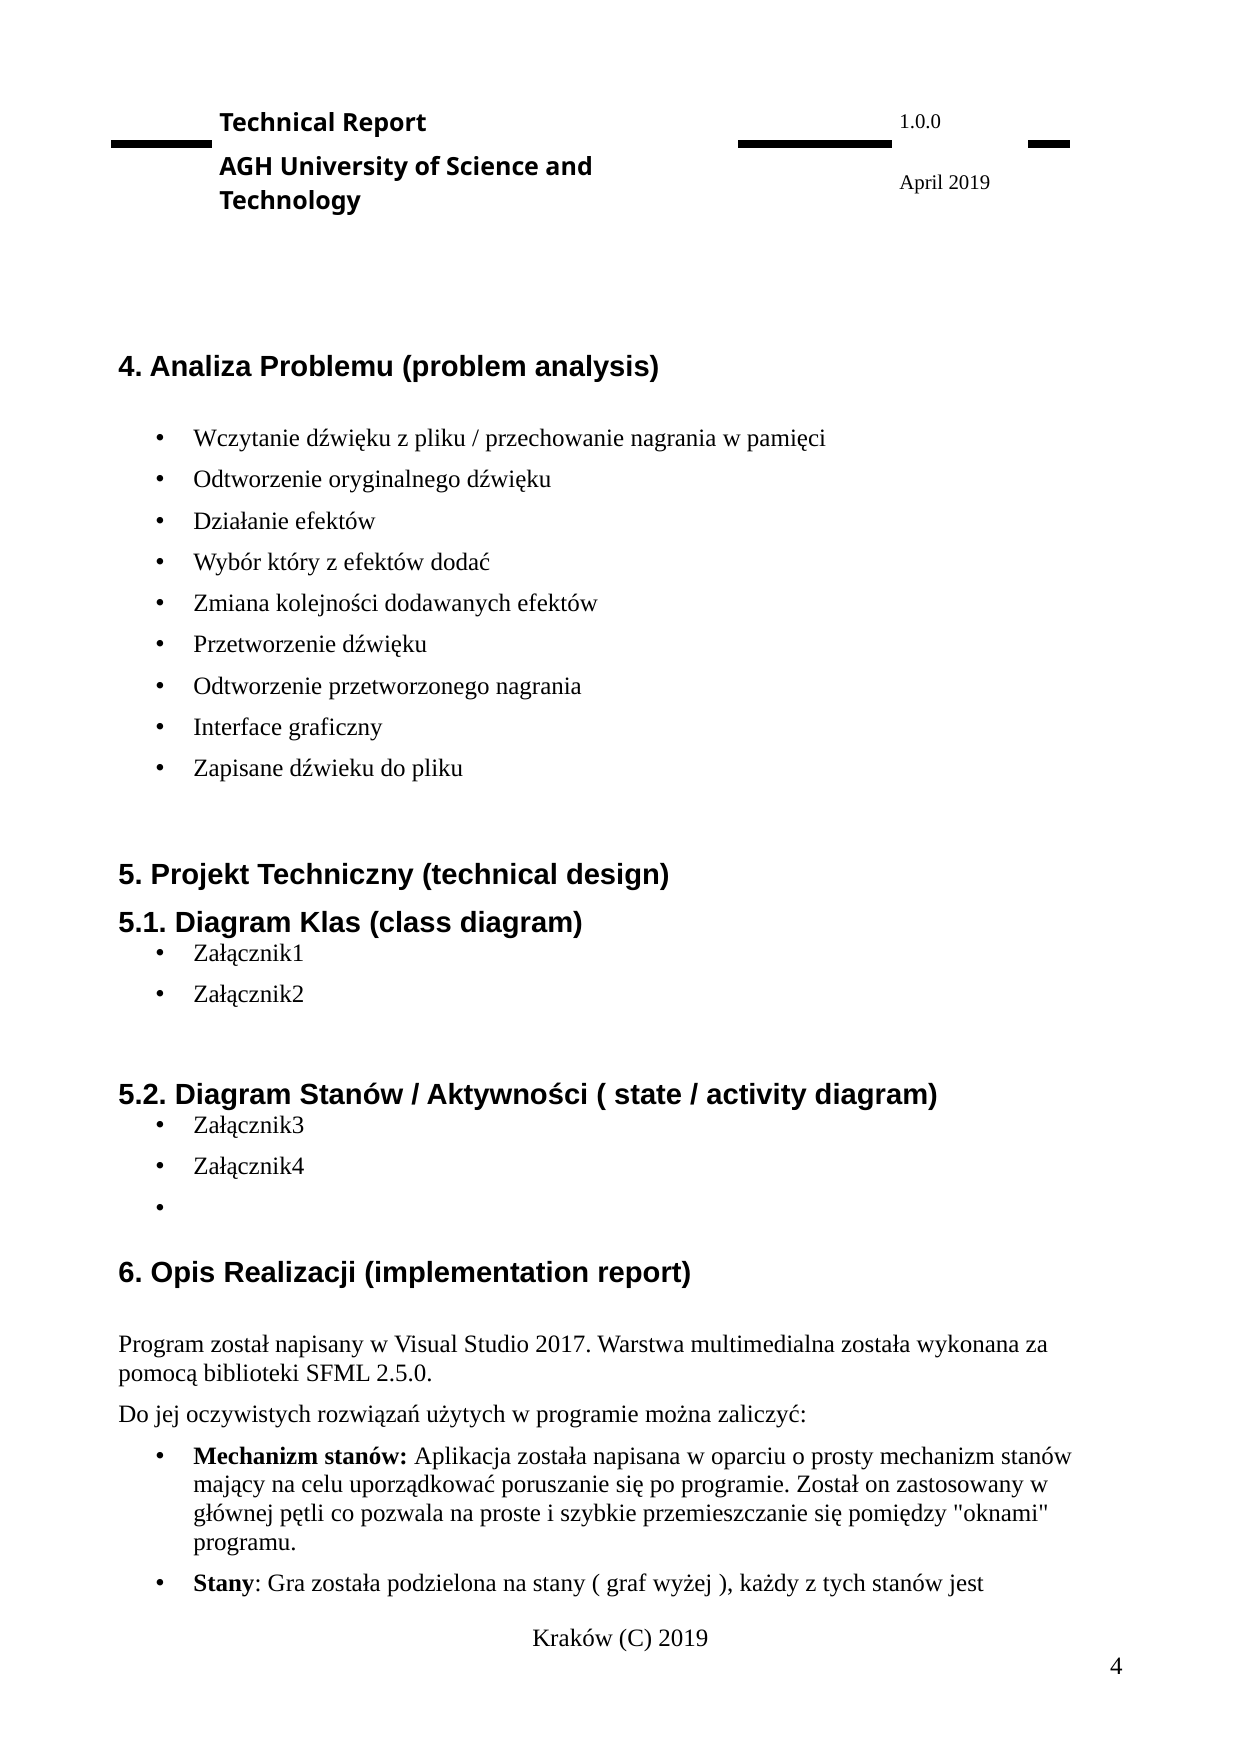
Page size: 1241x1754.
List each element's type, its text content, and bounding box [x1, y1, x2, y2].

list Załącznik3 [156, 1110, 1122, 1139]
text Do jej oczywistych rozwiązań użytych w programie można zaliczyć: [118, 1399, 1122, 1428]
list Odtworzenie oryginalnego dźwięku [156, 464, 1122, 493]
list Odtworzenie przetworzonego nagrania [156, 671, 1122, 699]
subtitle 5.1. Diagram Klas (class diagram) [118, 905, 1122, 938]
subtitle 5. Projekt Techniczny (technical design) [118, 857, 1122, 890]
list Stany: Gra została podzielona na stany ( graf wyżej ), każdy z tych stanów jest [156, 1568, 1122, 1597]
list Zapisane dźwieku do pliku [156, 753, 1122, 782]
subtitle 4. Analiza Problemu (problem analysis) [118, 348, 1122, 382]
list Mechanizm stanów: Aplikacja została napisana w oparciu o prosty mechanizm stanów mający na celu uporządkować poruszanie się po programie. Został on zastosowany w głównej pętli co pozwala na proste i szybkie przemieszczanie się pomiędzy "oknami" programu. [156, 1441, 1122, 1556]
text Program został napisany w Visual Studio 2017. Warstwa multimedialna została wykonana za pomocą biblioteki SFML 2.5.0. [118, 1329, 1122, 1387]
subtitle 5.2. Diagram Stanów / Aktywności ( state / activity diagram) [118, 1077, 1122, 1110]
list Interface graficzny [156, 712, 1122, 741]
list Wczytanie dźwięku z pliku / przechowanie nagrania w pamięci [156, 423, 1122, 452]
list Przetworzenie dźwięku [156, 629, 1122, 658]
list Wybór który z efektów dodać [156, 547, 1122, 576]
subtitle 6. Opis Realizacji (implementation report) [118, 1255, 1122, 1288]
list Zmiana kolejności dodawanych efektów [156, 588, 1122, 617]
list Załącznik2 [156, 979, 1122, 1008]
list Załącznik4 [156, 1151, 1122, 1180]
list Działanie efektów [156, 506, 1122, 534]
list Załącznik1 [156, 938, 1122, 967]
